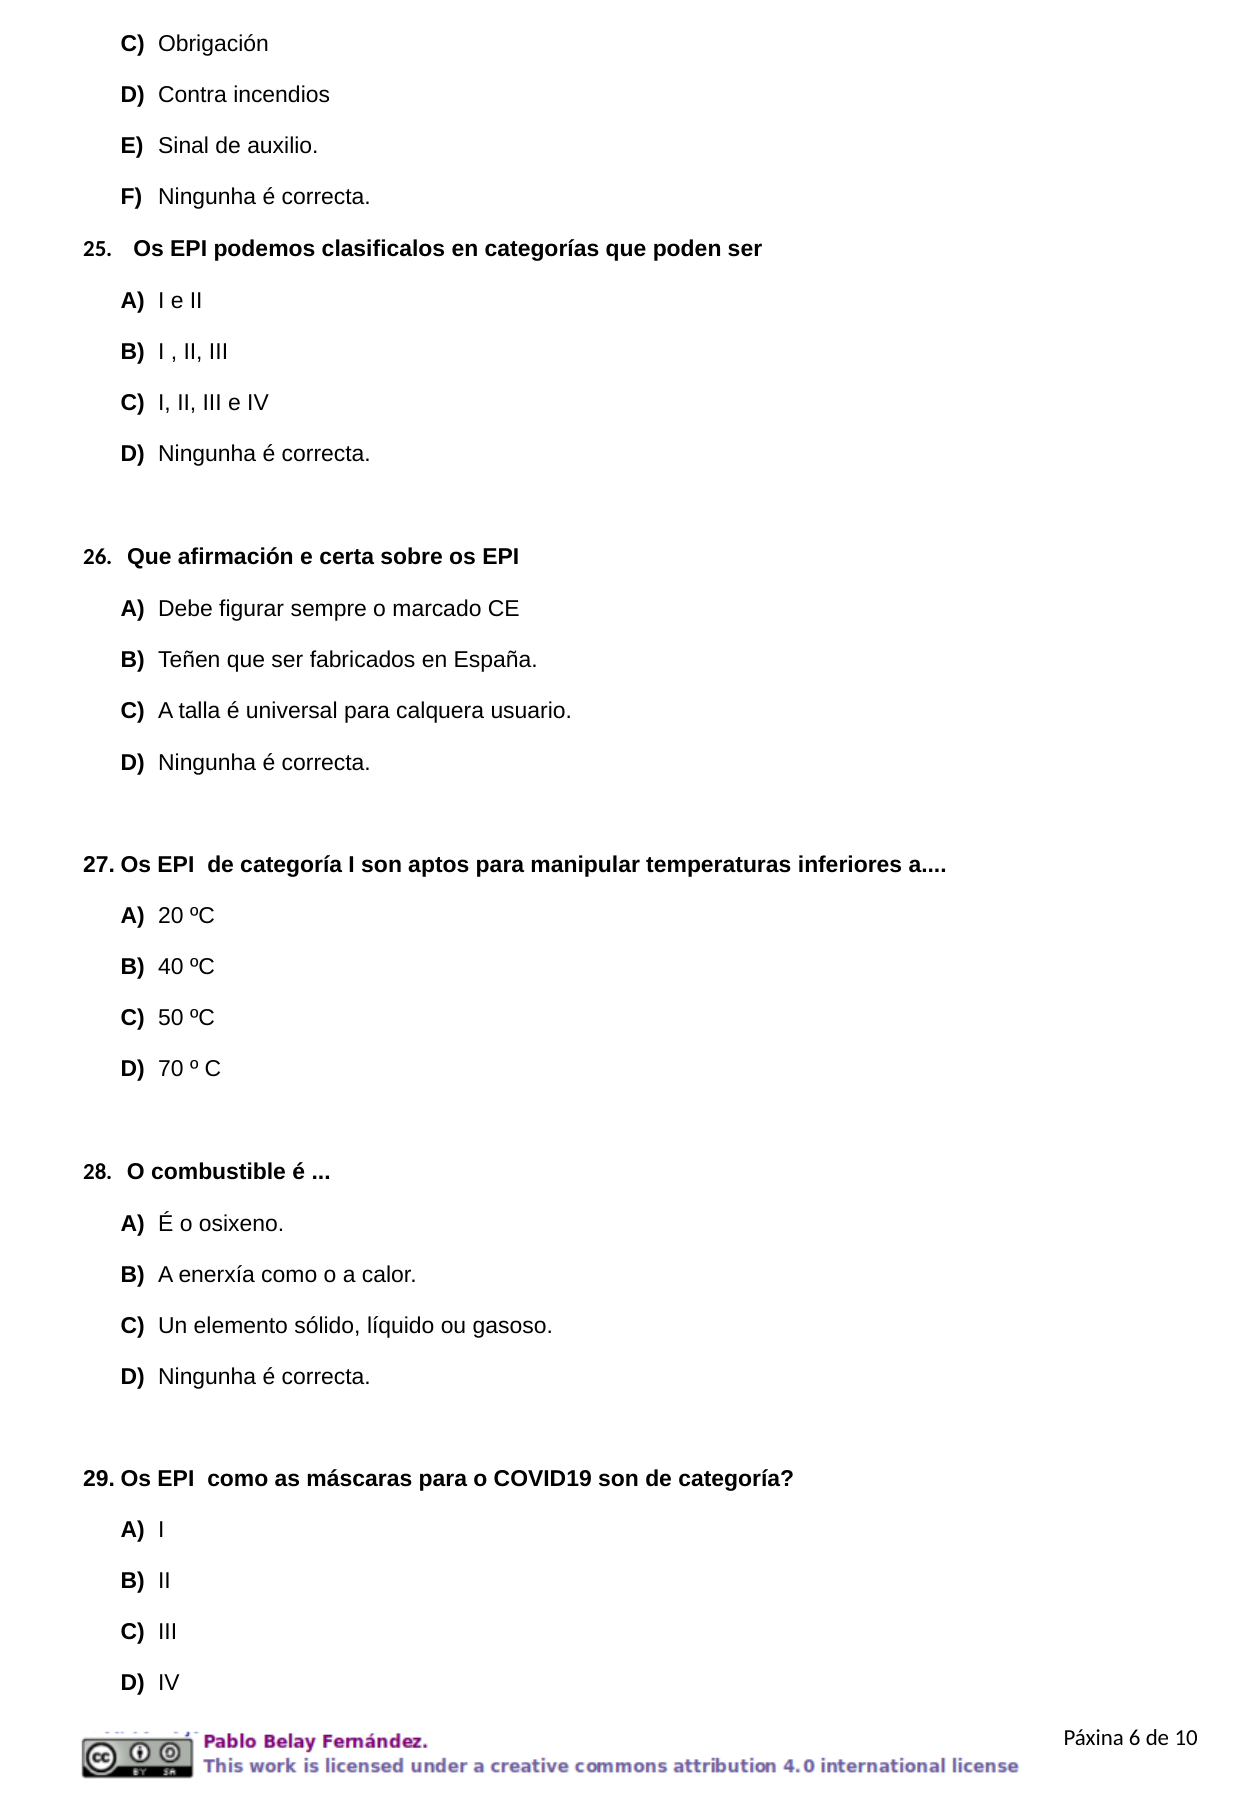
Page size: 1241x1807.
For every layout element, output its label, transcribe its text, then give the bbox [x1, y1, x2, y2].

list Sinal de auxilio. [120, 132, 1197, 158]
list 50 ºC [120, 1004, 1197, 1030]
list Un elemento sólido, líquido ou gasoso. [120, 1312, 1197, 1338]
list I, II, III e IV [120, 389, 1197, 416]
list I , II, III [120, 338, 1197, 364]
list Os EPI de categoría I son aptos para manipular temperaturas inferiores a.... [83, 851, 1197, 877]
list Contra incendios [120, 81, 1197, 107]
list IV [120, 1669, 1197, 1696]
list Ningunha é correcta. [120, 748, 1197, 775]
list A enerxía como o a calor. [120, 1261, 1197, 1287]
list 20 ºC [120, 902, 1197, 928]
list Os EPI como as máscaras para o COVID19 son de categoría? [83, 1465, 1197, 1491]
list É o osixeno. [120, 1210, 1197, 1236]
list Teñen que ser fabricados en España. [120, 646, 1197, 673]
list Ningunha é correcta. [120, 1363, 1197, 1389]
list Debe figurar sempre o marcado CE [120, 595, 1197, 622]
list 70 º C [120, 1055, 1197, 1081]
list I [120, 1516, 1197, 1542]
list Ningunha é correcta. [120, 183, 1197, 209]
list Obrigación [120, 30, 1197, 56]
list A talla é universal para calquera usuario. [120, 697, 1197, 724]
picture [65, 1722, 1035, 1787]
list III [120, 1618, 1197, 1644]
list 40 ºC [120, 953, 1197, 979]
list O combustible é ... [83, 1157, 1197, 1185]
list I e II [120, 287, 1197, 313]
list Os EPI podemos clasificalos en categorías que poden ser [83, 234, 1197, 262]
list Ningunha é correcta. [120, 440, 1197, 467]
list II [120, 1567, 1197, 1593]
list Que afirmación e certa sobre os EPI [83, 542, 1197, 570]
